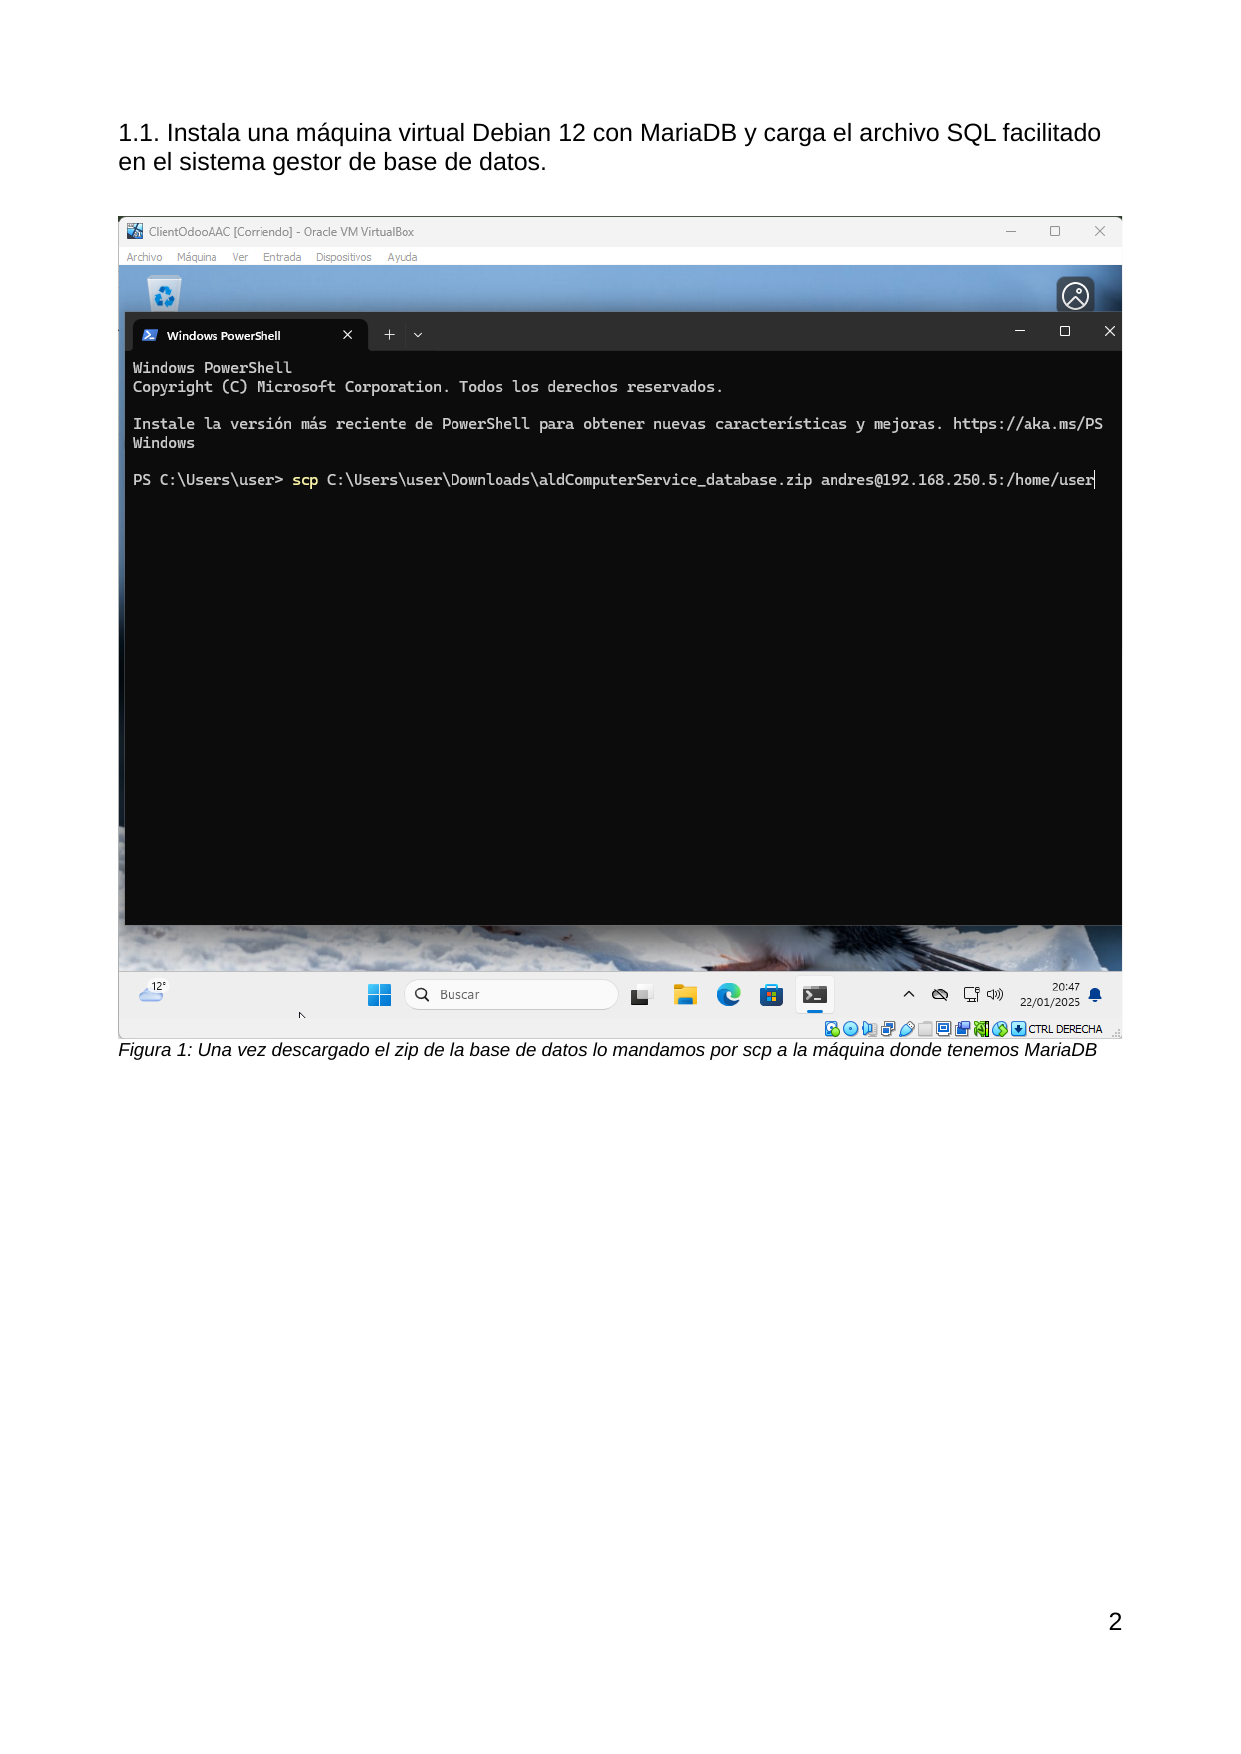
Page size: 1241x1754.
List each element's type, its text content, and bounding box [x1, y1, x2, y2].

picture [118, 216, 1123, 1039]
text Figura 1: Una vez descargado el zip de la base de datos lo mandamos por scp a la máquina donde tenemos MariaDB [118, 1039, 1122, 1060]
text 1.1. Instala una máquina virtual Debian 12 con MariaDB y carga el archivo SQL facilitado en el sistema gestor de base de datos. [118, 118, 1122, 176]
